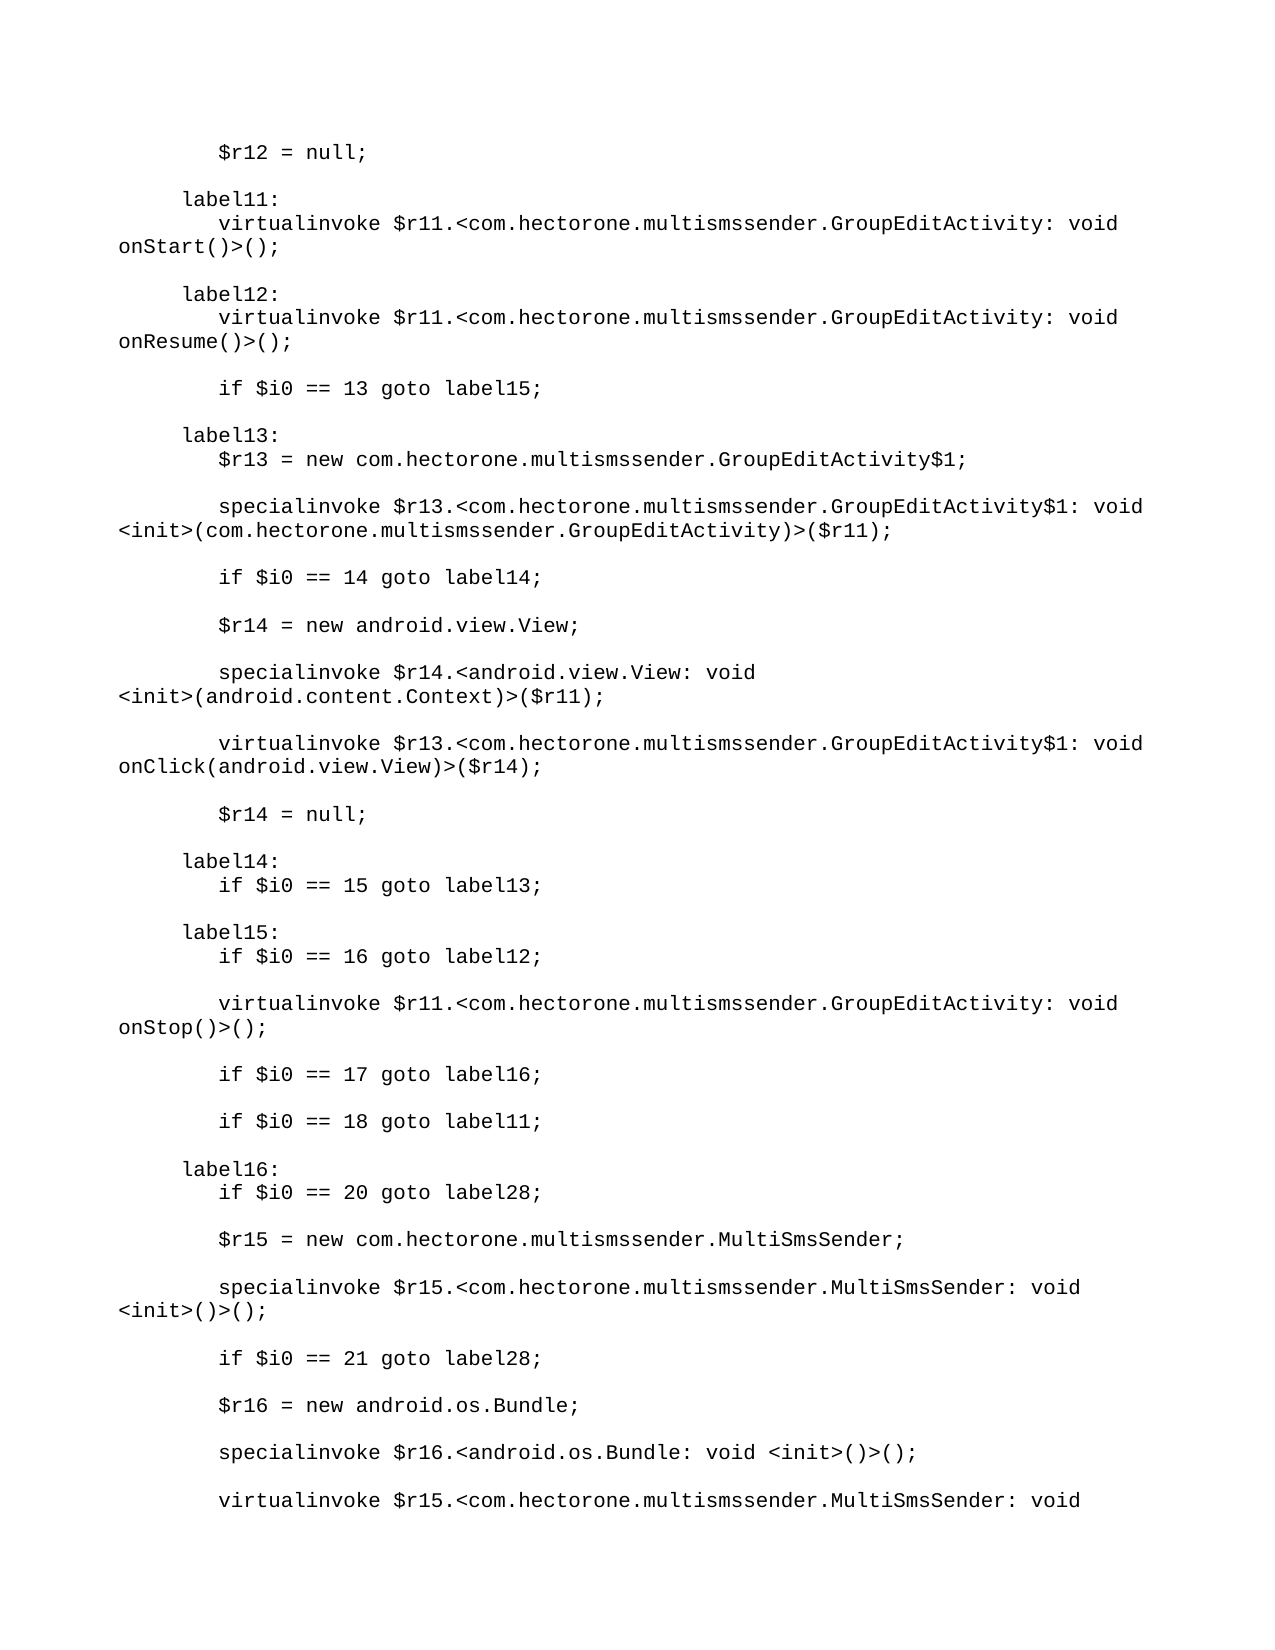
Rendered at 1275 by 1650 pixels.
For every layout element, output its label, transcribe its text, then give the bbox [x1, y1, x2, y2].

text $r14 = new android.view.View; [118, 615, 1157, 638]
text if $i0 == 15 goto label13; [118, 875, 1157, 898]
text $r13 = new com.hectorone.multismssender.GroupEditActivity$1; [118, 449, 1157, 473]
text virtualinvoke $r15.<com.hectorone.multismssender.MultiSmsSender: void [118, 1489, 1157, 1513]
text virtualinvoke $r11.<com.hectorone.multismssender.GroupEditActivity: void onStart()>(); [118, 213, 1157, 260]
text if $i0 == 16 goto label12; [118, 946, 1157, 969]
text $r14 = null; [118, 804, 1157, 827]
text label14: [118, 851, 1157, 875]
text if $i0 == 18 goto label11; [118, 1111, 1157, 1135]
text $r15 = new com.hectorone.multismssender.MultiSmsSender; [118, 1229, 1157, 1253]
text label13: [118, 426, 1157, 449]
text if $i0 == 14 goto label14; [118, 567, 1157, 591]
text if $i0 == 17 goto label16; [118, 1064, 1157, 1088]
text specialinvoke $r14.<android.view.View: void <init>(android.content.Context)>($r11); [118, 662, 1157, 709]
text if $i0 == 13 goto label15; [118, 378, 1157, 402]
text if $i0 == 21 goto label28; [118, 1348, 1157, 1371]
text $r12 = null; [118, 142, 1157, 165]
text label16: [118, 1158, 1157, 1182]
text label12: [118, 284, 1157, 307]
text label11: [118, 189, 1157, 213]
text specialinvoke $r15.<com.hectorone.multismssender.MultiSmsSender: void <init>()>(); [118, 1277, 1157, 1324]
text $r16 = new android.os.Bundle; [118, 1395, 1157, 1419]
text virtualinvoke $r11.<com.hectorone.multismssender.GroupEditActivity: void onResume()>(); [118, 307, 1157, 354]
text virtualinvoke $r11.<com.hectorone.multismssender.GroupEditActivity: void onStop()>(); [118, 993, 1157, 1040]
text specialinvoke $r16.<android.os.Bundle: void <init>()>(); [118, 1442, 1157, 1466]
text if $i0 == 20 goto label28; [118, 1182, 1157, 1206]
text virtualinvoke $r13.<com.hectorone.multismssender.GroupEditActivity$1: void onClick(android.view.View)>($r14); [118, 733, 1157, 780]
text label15: [118, 922, 1157, 946]
text specialinvoke $r13.<com.hectorone.multismssender.GroupEditActivity$1: void <init>(com.hectorone.multismssender.GroupEditActivity)>($r11); [118, 496, 1157, 544]
